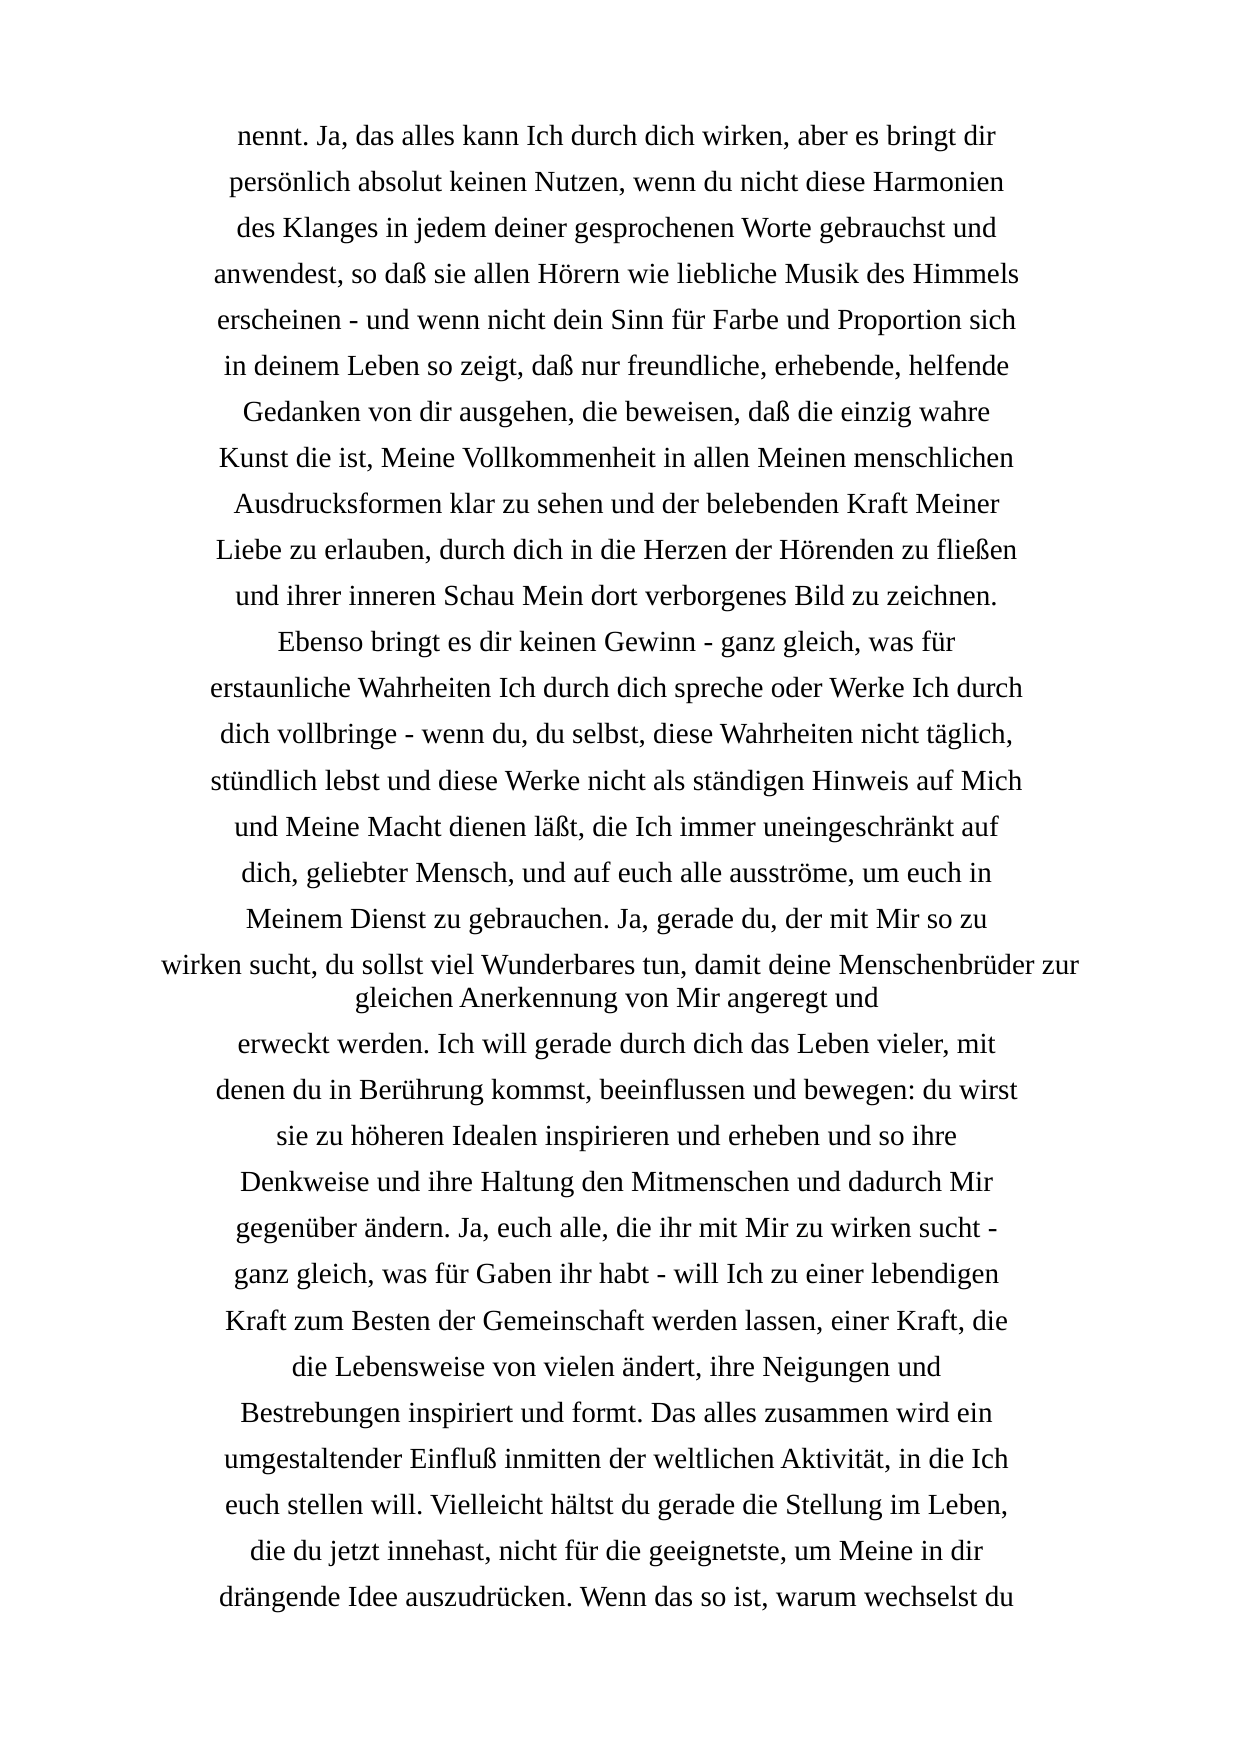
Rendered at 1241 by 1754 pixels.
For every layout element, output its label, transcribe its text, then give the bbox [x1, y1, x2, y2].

text Ebenso bringt es dir keinen Gewinn - ganz gleich, was für [118, 624, 1122, 658]
text erstaunliche Wahrheiten Ich durch dich spreche oder Werke Ich durch [118, 671, 1122, 704]
text ganz gleich, was für Gaben ihr habt - will Ich zu einer lebendigen [118, 1257, 1122, 1290]
text in deinem Leben so zeigt, daß nur freundliche, erhebende, helfende [118, 348, 1122, 382]
text wirken sucht, du sollst viel Wunderbares tun, damit deine Menschenbrüder zur gleichen Anerkennung von Mir angeregt und [118, 947, 1122, 1014]
text euch stellen will. Vielleicht hältst du gerade die Stellung im Leben, [118, 1487, 1122, 1520]
text Bestrebungen inspiriert und formt. Das alles zusammen wird ein [118, 1395, 1122, 1428]
text nennt. Ja, das alles kann Ich durch dich wirken, aber es bringt dir [118, 118, 1122, 152]
text erscheinen - und wenn nicht dein Sinn für Farbe und Proportion sich [118, 302, 1122, 336]
text denen du in Berührung kommst, beeinflussen und bewegen: du wirst [118, 1072, 1122, 1106]
text umgestaltender Einfluß inmitten der weltlichen Aktivität, in die Ich [118, 1441, 1122, 1474]
text Kraft zum Besten der Gemeinschaft werden lassen, einer Kraft, die [118, 1303, 1122, 1336]
text Kunst die ist, Meine Vollkommenheit in allen Meinen menschlichen [118, 440, 1122, 474]
text Meinem Dienst zu gebrauchen. Ja, gerade du, der mit Mir so zu [118, 901, 1122, 934]
text stündlich lebst und diese Werke nicht als ständigen Hinweis auf Mich [118, 763, 1122, 796]
text dich, geliebter Mensch, und auf euch alle ausströme, um euch in [118, 855, 1122, 888]
text erweckt werden. Ich will gerade durch dich das Leben vieler, mit [118, 1026, 1122, 1060]
text des Klanges in jedem deiner gesprochenen Worte gebrauchst und [118, 210, 1122, 244]
text drängende Idee auszudrücken. Wenn das so ist, warum wechselst du [118, 1579, 1122, 1612]
text Ausdrucksformen klar zu sehen und der belebenden Kraft Meiner [118, 486, 1122, 520]
text dich vollbringe - wenn du, du selbst, diese Wahrheiten nicht täglich, [118, 717, 1122, 750]
text sie zu höheren Idealen inspirieren und erheben und so ihre [118, 1118, 1122, 1152]
text Gedanken von dir ausgehen, die beweisen, daß die einzig wahre [118, 394, 1122, 428]
text persönlich absolut keinen Nutzen, wenn du nicht diese Harmonien [118, 164, 1122, 198]
text Liebe zu erlauben, durch dich in die Herzen der Hörenden zu fließen [118, 532, 1122, 566]
text und ihrer inneren Schau Mein dort verborgenes Bild zu zeichnen. [118, 578, 1122, 612]
text die Lebensweise von vielen ändert, ihre Neigungen und [118, 1349, 1122, 1382]
text und Meine Macht dienen läßt, die Ich immer uneingeschränkt auf [118, 809, 1122, 842]
text gegenüber ändern. Ja, euch alle, die ihr mit Mir zu wirken sucht - [118, 1211, 1122, 1244]
text die du jetzt innehast, nicht für die geeignetste, um Meine in dir [118, 1533, 1122, 1566]
text anwendest, so daß sie allen Hörern wie liebliche Musik des Himmels [118, 256, 1122, 290]
text Denkweise und ihre Haltung den Mitmenschen und dadurch Mir [118, 1164, 1122, 1198]
